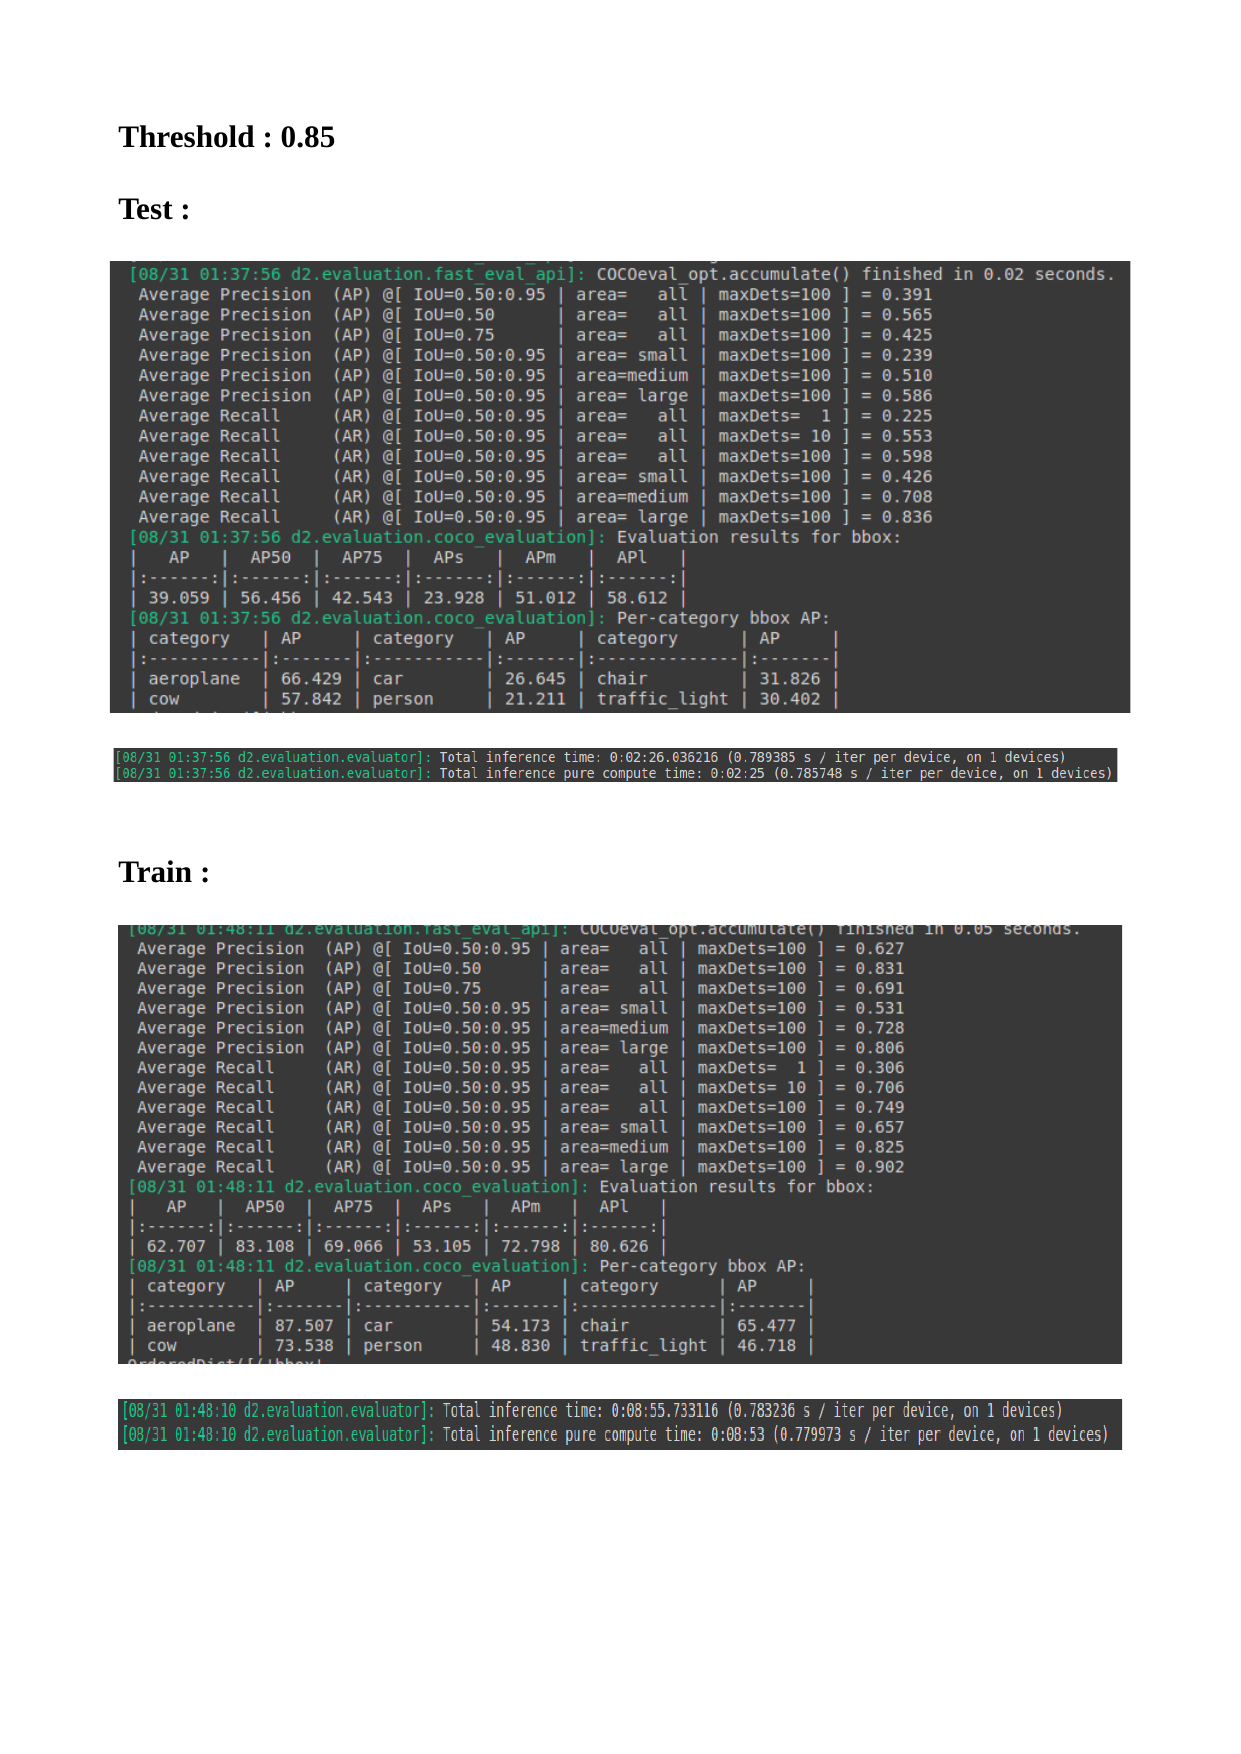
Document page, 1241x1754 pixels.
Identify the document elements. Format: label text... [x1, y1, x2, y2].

text Test : [118, 190, 1122, 226]
picture [109, 261, 1131, 713]
picture [118, 1399, 1123, 1450]
picture [113, 748, 1118, 782]
picture [118, 925, 1123, 1364]
text Train : [118, 854, 1122, 889]
text Threshold : 0.85 [118, 118, 1122, 154]
